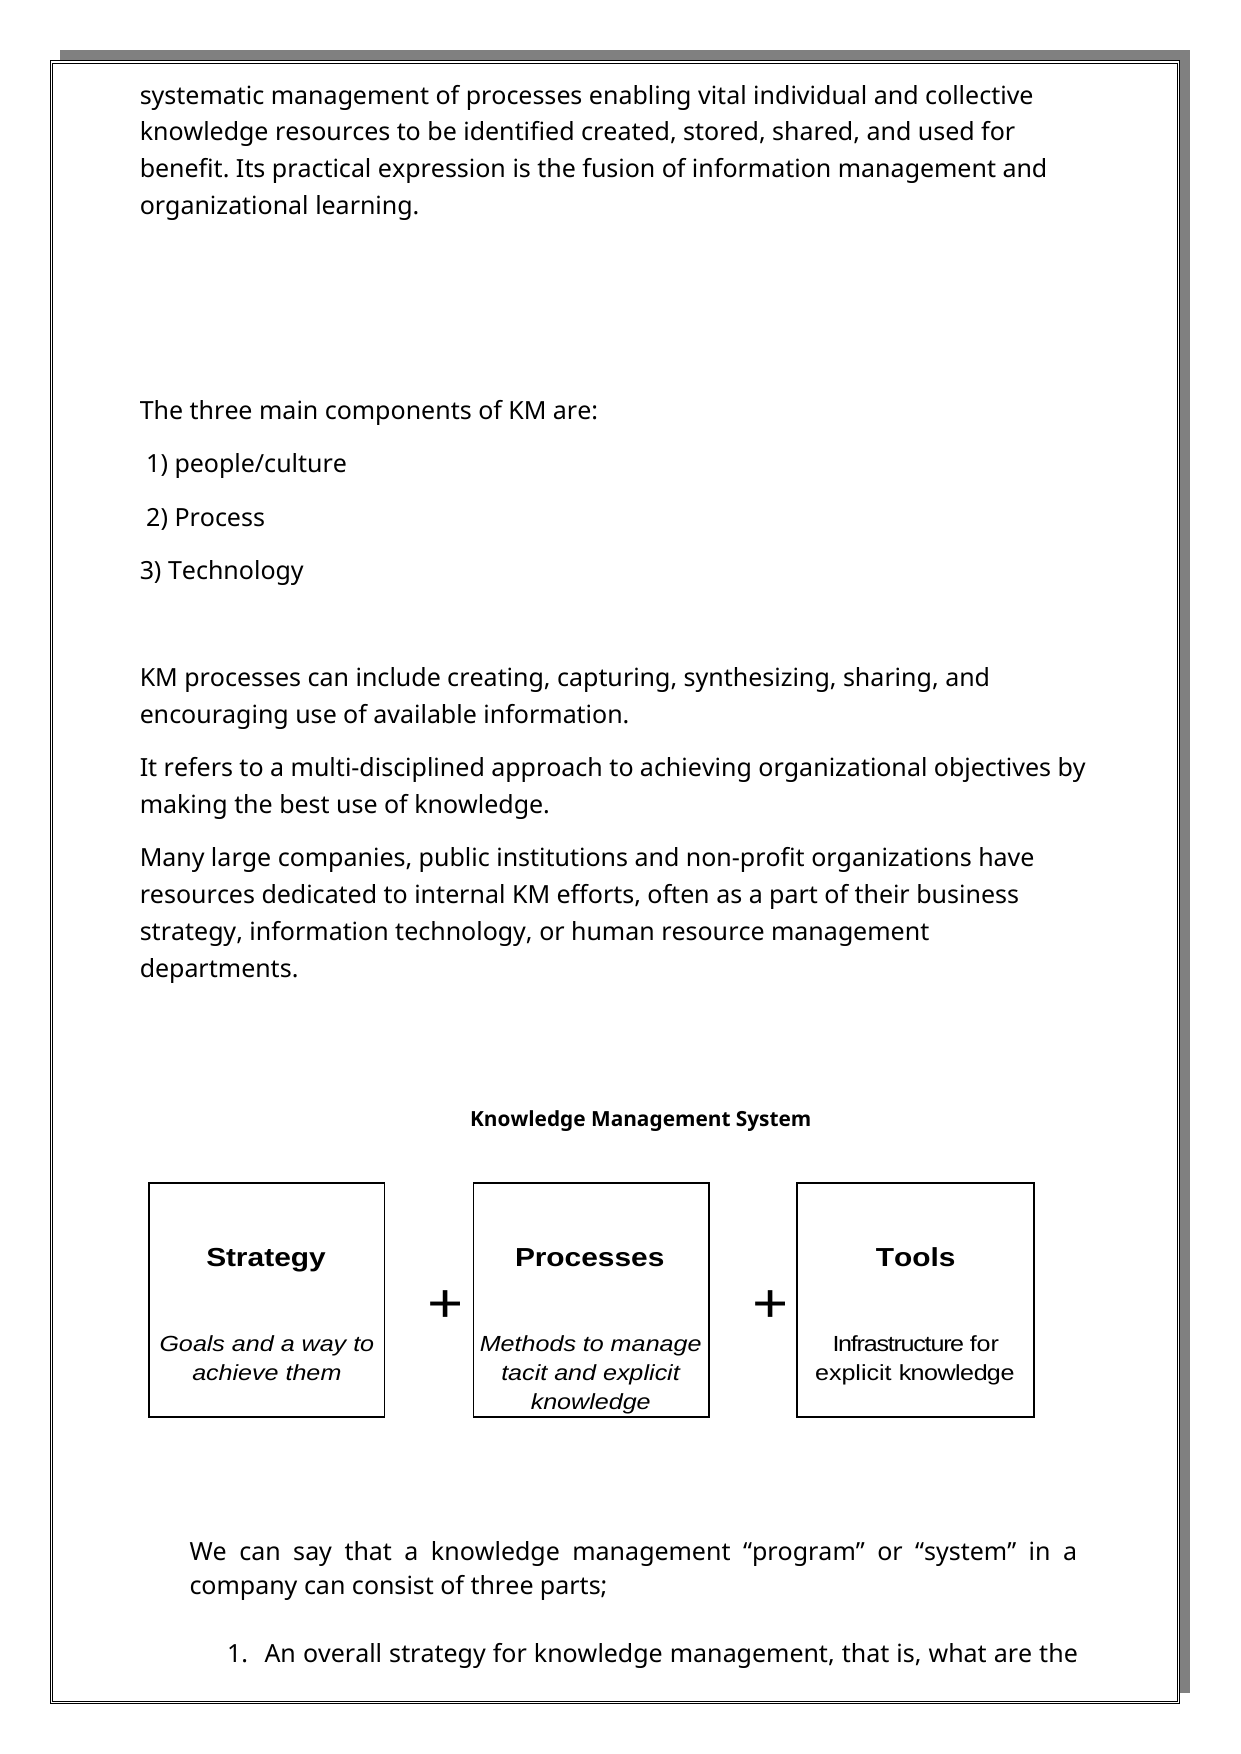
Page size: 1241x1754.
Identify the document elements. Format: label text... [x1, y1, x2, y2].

text [139, 1265, 148, 1340]
list An overall strategy for knowledge management, that is, what are the [227, 1635, 1079, 1669]
text KM processes can include creating, capturing, synthesizing, sharing, and encouraging use of available information. [139, 659, 1092, 730]
text 2) Process [139, 499, 1092, 533]
subtitle Knowledge Management System [189, 1104, 1092, 1133]
text [150, 1265, 384, 1340]
text [798, 1265, 1033, 1340]
text Many large companies, public institutions and non-profit organizations have resources dedicated to internal KM efforts, often as a part of their business strategy, information technology, or human resource management departments. [139, 840, 1092, 984]
text It refers to a multi-disciplined approach to achieving organizational objectives by making the best use of knowledge. [139, 750, 1092, 821]
text [1035, 1265, 1076, 1340]
text We can say that a knowledge management “program” or “system” in a company can consist of three parts; [189, 1533, 1079, 1601]
text The three main components of KM are: [139, 392, 1092, 426]
text systematic management of processes enabling vital individual and collective knowledge resources to be identified created, stored, shared, and used for benefit. Its practical expression is the fusion of information management and organizational learning. [139, 77, 1092, 222]
text 1) people/culture [139, 446, 1092, 480]
text + + [385, 1265, 796, 1340]
text 3) Technology [139, 553, 1092, 587]
